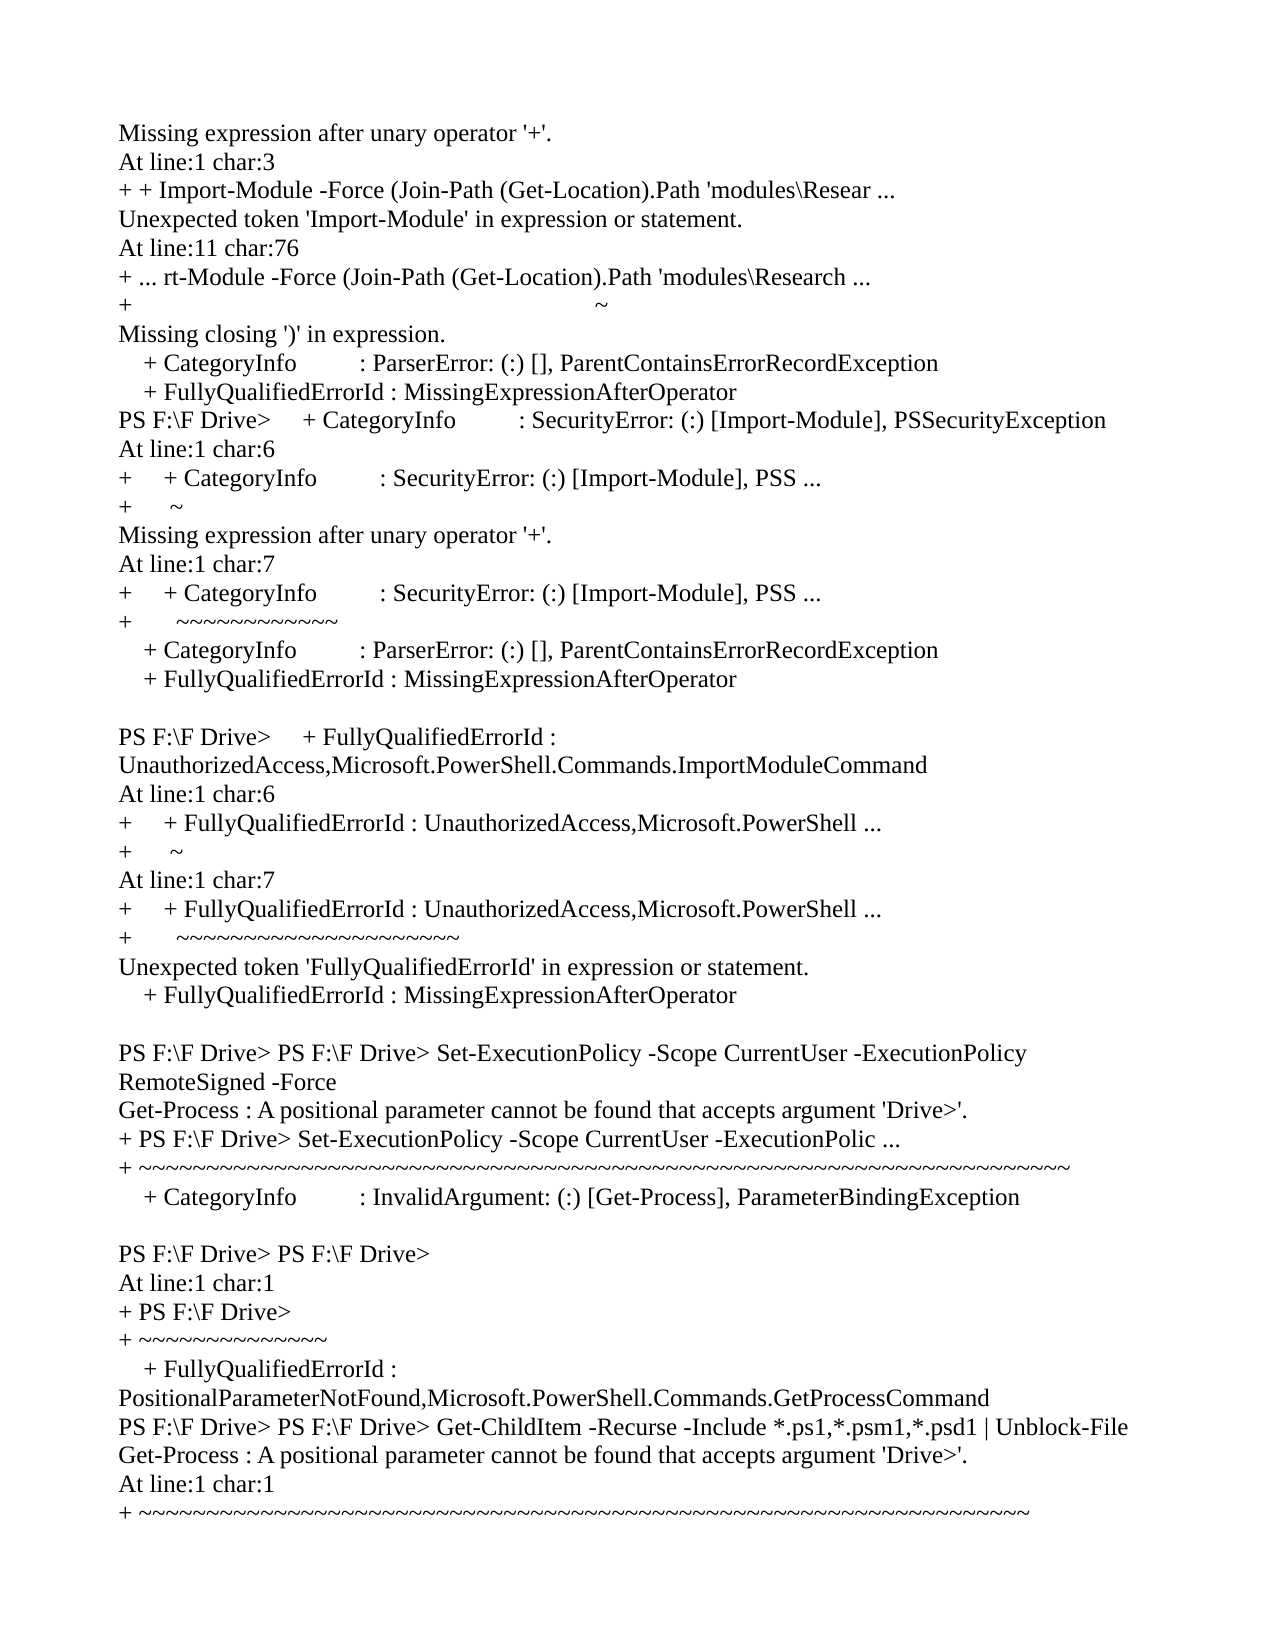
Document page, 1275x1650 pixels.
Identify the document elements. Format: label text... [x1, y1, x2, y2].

text + FullyQualifiedErrorId : MissingExpressionAfterOperator [118, 664, 1157, 693]
text + + CategoryInfo : SecurityError: (:) [Import-Module], PSS ... [118, 578, 1157, 607]
text + + CategoryInfo : SecurityError: (:) [Import-Module], PSS ... [118, 463, 1157, 492]
text + ~ [118, 837, 1157, 866]
text + CategoryInfo : InvalidArgument: (:) [Get-Process], ParameterBindingException [118, 1182, 1157, 1211]
text + CategoryInfo : ParserError: (:) [], ParentContainsErrorRecordException [118, 348, 1157, 377]
text PS F:\F Drive> PS F:\F Drive> Set-ExecutionPolicy -Scope CurrentUser -ExecutionPolicy RemoteSigned -Force [118, 1038, 1157, 1096]
text + ~~~~~~~~~~~~~~~~~~~~~ [118, 923, 1157, 952]
text At line:1 char:7 [118, 549, 1157, 578]
text PS F:\F Drive> PS F:\F Drive> Get-ChildItem -Recurse -Include *.ps1,*.psm1,*.psd1 | Unblock-File [118, 1412, 1157, 1441]
text Unexpected token 'FullyQualifiedErrorId' in expression or statement. [118, 952, 1157, 981]
text At line:1 char:6 [118, 434, 1157, 463]
text At line:1 char:1 [118, 1469, 1157, 1498]
text Get-Process : A positional parameter cannot be found that accepts argument 'Drive>'. [118, 1441, 1157, 1469]
text + FullyQualifiedErrorId : PositionalParameterNotFound,Microsoft.PowerShell.Commands.GetProcessCommand [118, 1354, 1157, 1412]
text At line:1 char:1 [118, 1268, 1157, 1297]
text At line:1 char:7 [118, 866, 1157, 894]
text Unexpected token 'Import-Module' in expression or statement. [118, 204, 1157, 233]
text PS F:\F Drive> + FullyQualifiedErrorId : UnauthorizedAccess,Microsoft.PowerShell.Commands.ImportModuleCommand [118, 722, 1157, 779]
text + + FullyQualifiedErrorId : UnauthorizedAccess,Microsoft.PowerShell ... [118, 808, 1157, 837]
text Get-Process : A positional parameter cannot be found that accepts argument 'Drive>'. [118, 1096, 1157, 1124]
text + ~~~~~~~~~~~~~~ [118, 1326, 1157, 1354]
text + ~~~~~~~~~~~~~~~~~~~~~~~~~~~~~~~~~~~~~~~~~~~~~~~~~~~~~~~~~~~~~~~~~~ [118, 1498, 1157, 1527]
text + FullyQualifiedErrorId : MissingExpressionAfterOperator [118, 377, 1157, 406]
text Missing expression after unary operator '+'. [118, 118, 1157, 147]
text + ... rt-Module -Force (Join-Path (Get-Location).Path 'modules\Research ... [118, 262, 1157, 291]
text PS F:\F Drive> + CategoryInfo : SecurityError: (:) [Import-Module], PSSecurityException [118, 406, 1157, 434]
text + PS F:\F Drive> Set-ExecutionPolicy -Scope CurrentUser -ExecutionPolic ... [118, 1124, 1157, 1153]
text + ~ [118, 291, 1157, 319]
text At line:11 char:76 [118, 233, 1157, 262]
text + FullyQualifiedErrorId : MissingExpressionAfterOperator [118, 981, 1157, 1009]
text At line:1 char:6 [118, 779, 1157, 808]
text + + FullyQualifiedErrorId : UnauthorizedAccess,Microsoft.PowerShell ... [118, 894, 1157, 923]
text + CategoryInfo : ParserError: (:) [], ParentContainsErrorRecordException [118, 636, 1157, 664]
text + ~~~~~~~~~~~~ [118, 607, 1157, 636]
text PS F:\F Drive> PS F:\F Drive> [118, 1239, 1157, 1268]
text + ~ [118, 492, 1157, 521]
text Missing expression after unary operator '+'. [118, 521, 1157, 549]
text + ~~~~~~~~~~~~~~~~~~~~~~~~~~~~~~~~~~~~~~~~~~~~~~~~~~~~~~~~~~~~~~~~~~~~~ [118, 1153, 1157, 1182]
text Missing closing ')' in expression. [118, 319, 1157, 348]
text + PS F:\F Drive> [118, 1297, 1157, 1326]
text At line:1 char:3 [118, 147, 1157, 176]
text + + Import-Module -Force (Join-Path (Get-Location).Path 'modules\Resear ... [118, 176, 1157, 204]
